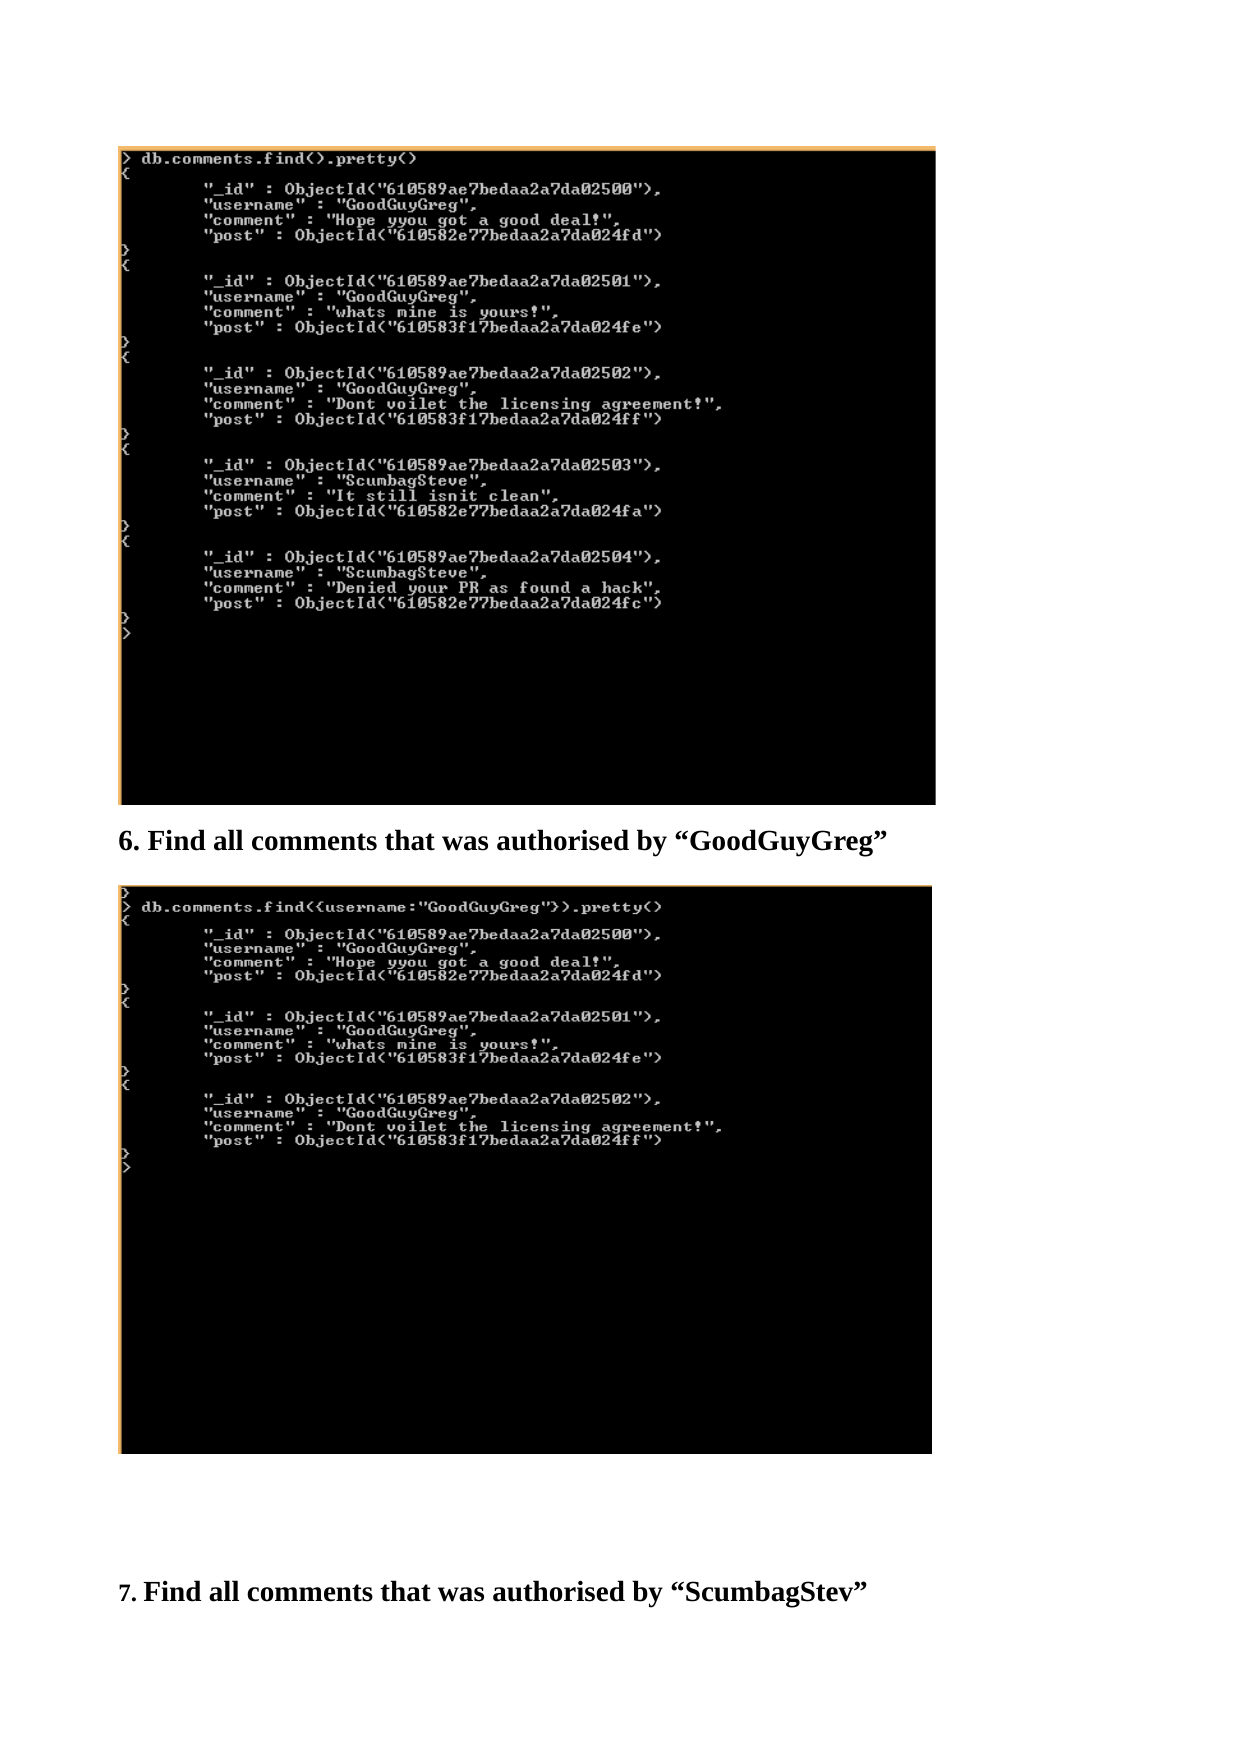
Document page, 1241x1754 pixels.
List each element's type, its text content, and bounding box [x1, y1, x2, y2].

picture [118, 146, 936, 805]
picture [118, 885, 932, 1454]
list Find all comments that was authorised by “ScumbagStev” [118, 1574, 1122, 1608]
list Find all comments that was authorised by “GoodGuyGreg” [118, 823, 1122, 856]
